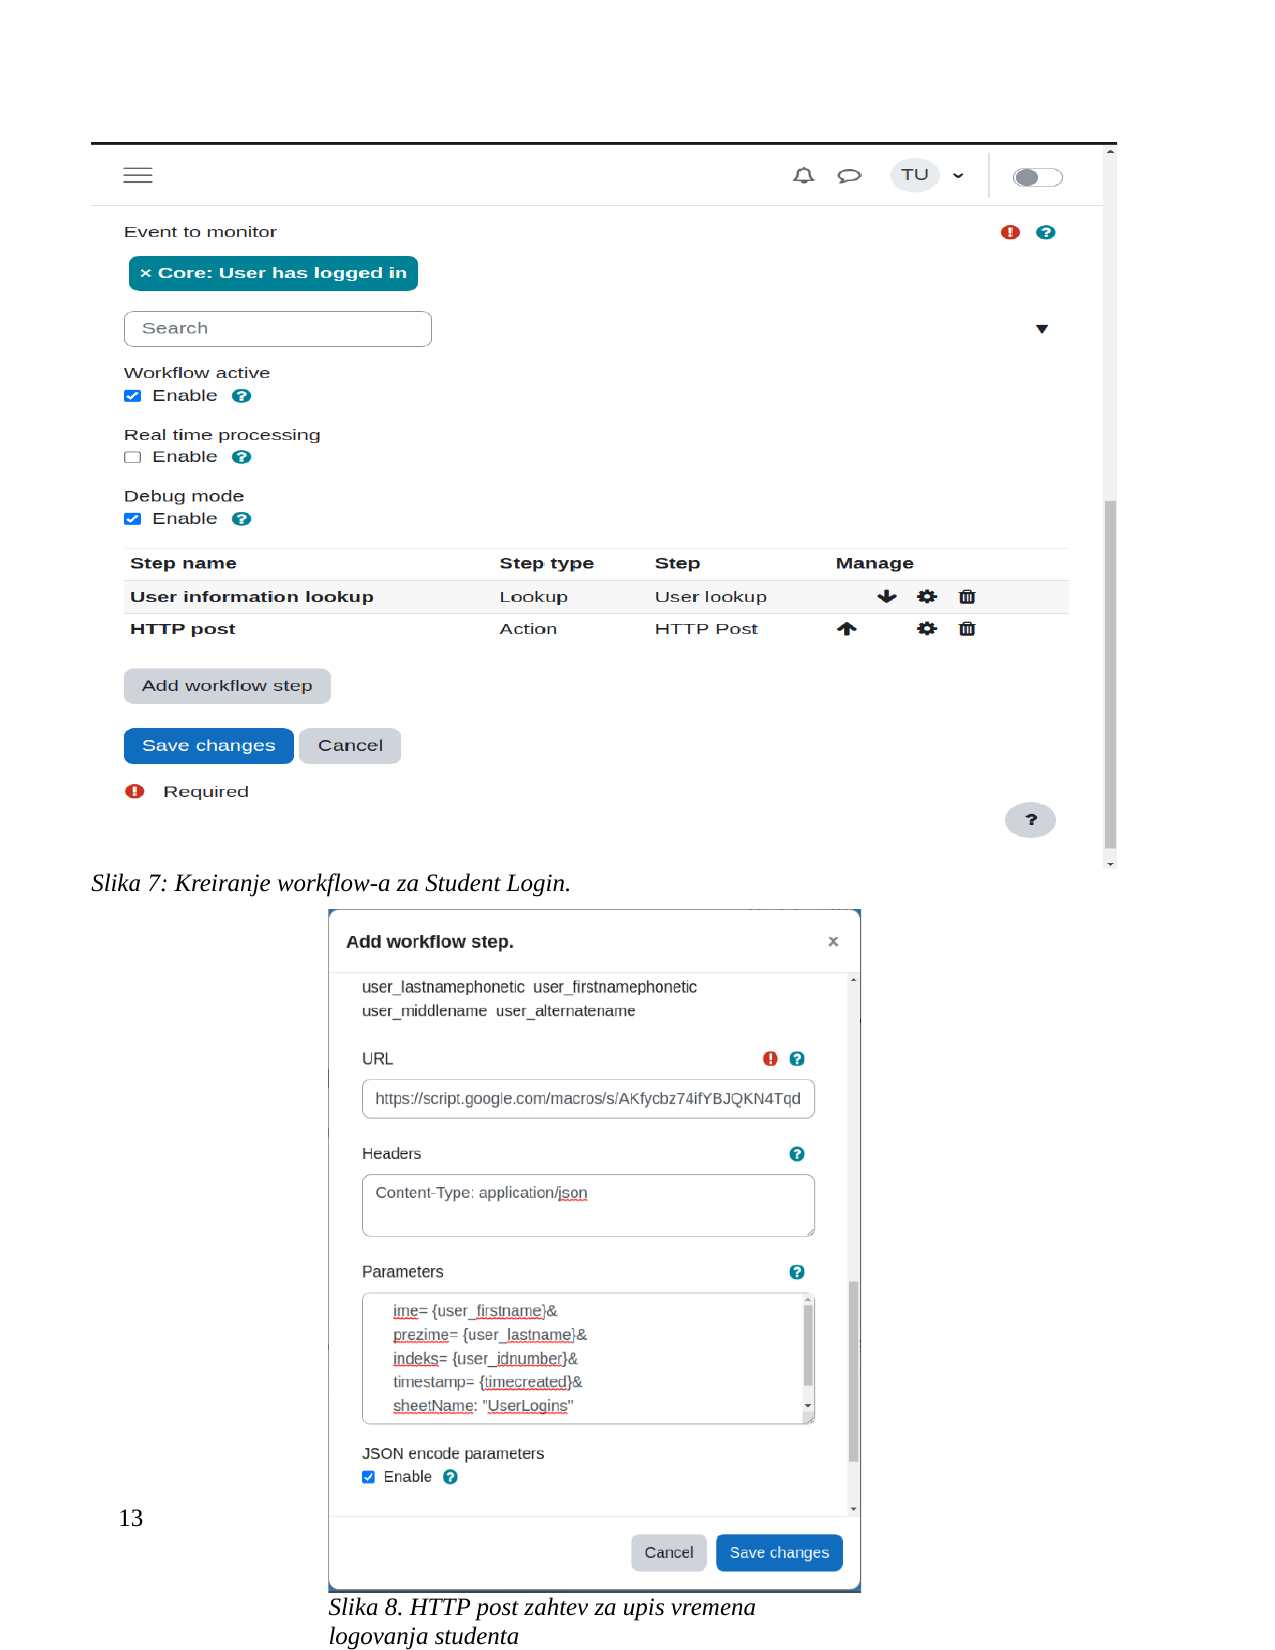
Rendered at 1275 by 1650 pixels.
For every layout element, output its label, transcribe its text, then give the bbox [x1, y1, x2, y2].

picture [328, 909, 862, 1593]
picture [91, 142, 1118, 869]
text Slika 7: Kreiranje workflow-a za Student Login. [91, 869, 1117, 897]
text Slika 8. HTTP post zahtev za upis vremena logovanja studenta [328, 1593, 861, 1650]
